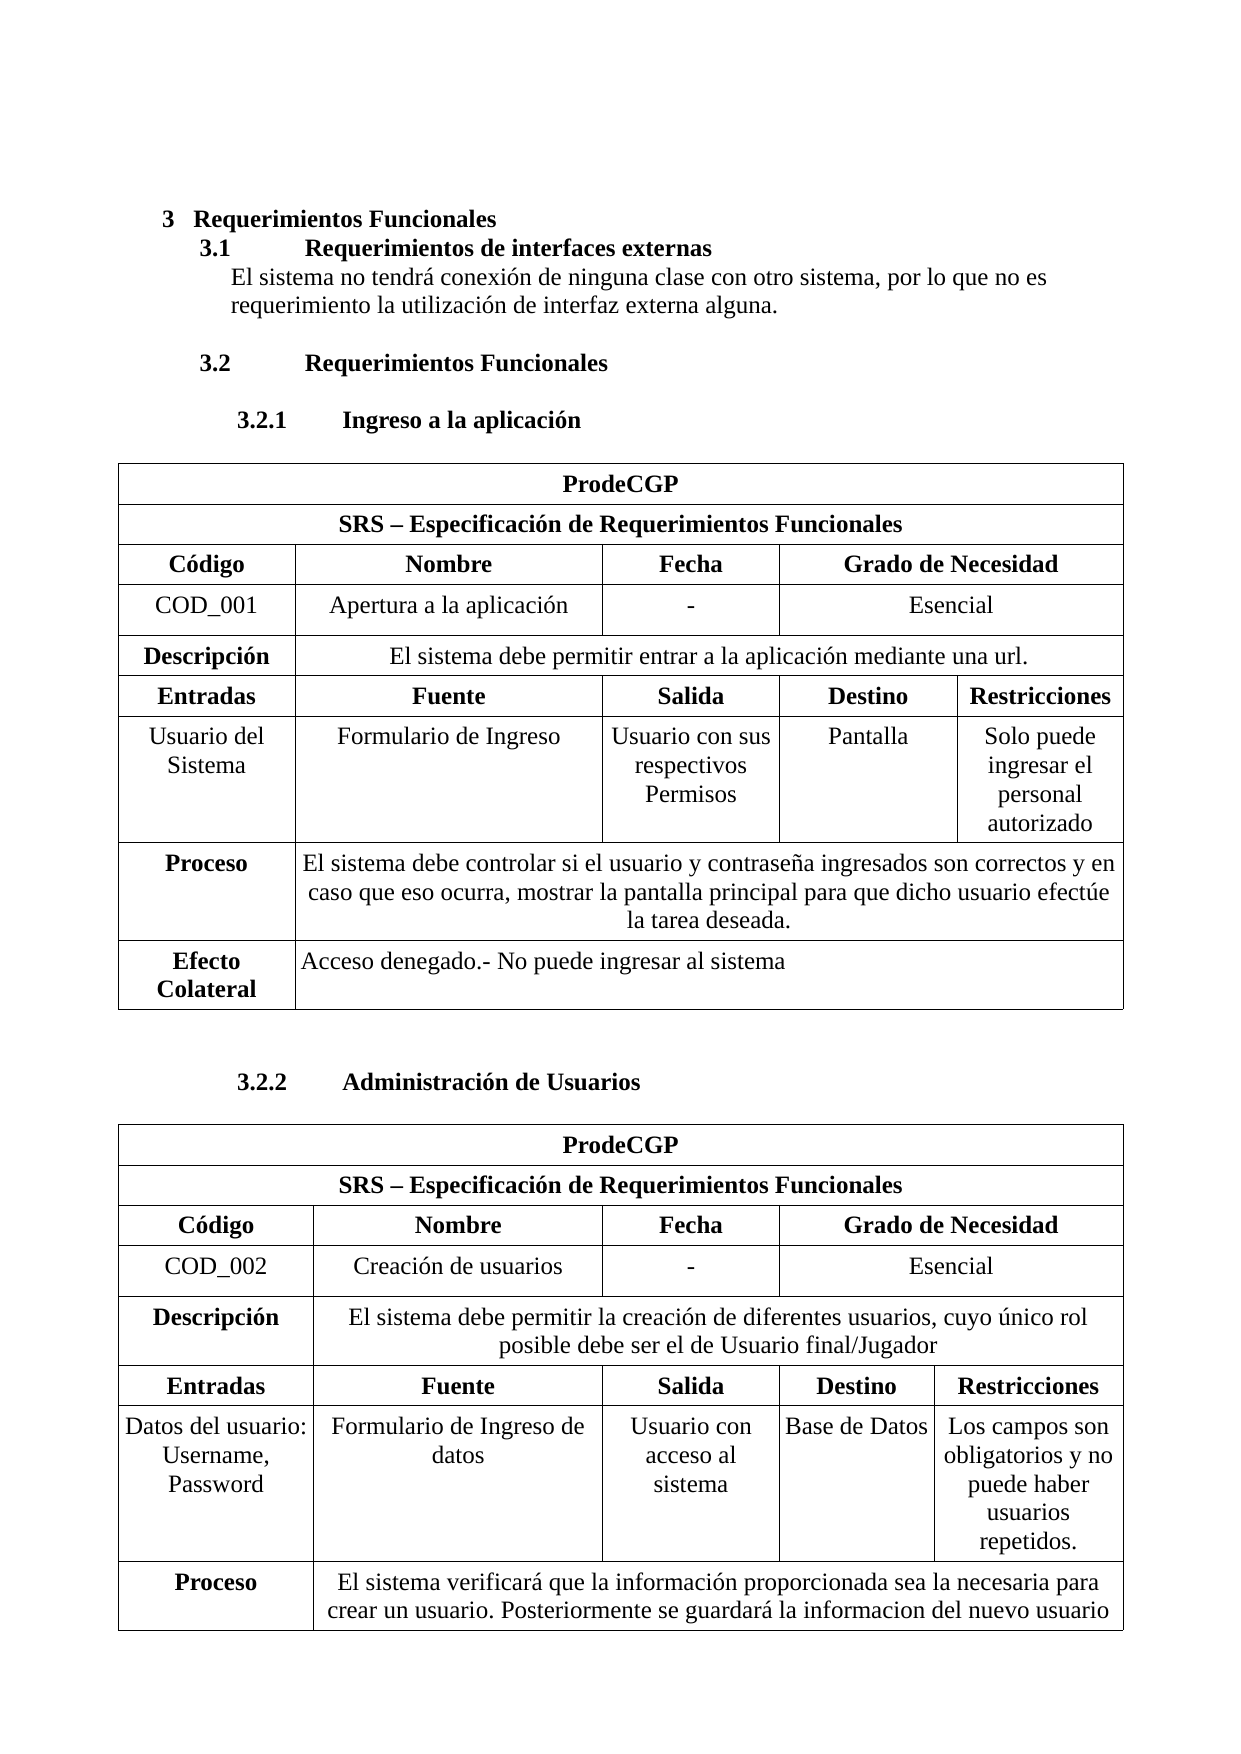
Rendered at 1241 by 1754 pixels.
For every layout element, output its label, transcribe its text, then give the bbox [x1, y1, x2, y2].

table_cell Fecha [603, 1206, 779, 1245]
table_cell Descripción [119, 1297, 313, 1365]
table_cell Nombre [314, 1206, 602, 1245]
table_cell Datos del usuario: Username, Password [119, 1406, 313, 1561]
table_cell Salida [603, 676, 779, 716]
table_cell Proceso [119, 843, 295, 940]
table_cell El sistema debe controlar si el usuario y contraseña ingresados son correctos y en caso que eso ocurra, mostrar la pantalla principal para que dicho usuario efectúe la tarea deseada. [296, 843, 1123, 940]
table_cell Fecha [603, 545, 779, 584]
table_cell Acceso denegado.- No puede ingresar al sistema [296, 941, 1123, 1009]
table_cell Entradas [119, 676, 295, 716]
table_cell Pantalla [780, 717, 957, 842]
table_cell Esencial [780, 585, 1123, 635]
list Administración de Usuarios [231, 1067, 1122, 1124]
table_cell Grado de Necesidad [780, 545, 1123, 584]
table_cell Grado de Necesidad [780, 1206, 1123, 1245]
table_cell COD_002 [119, 1246, 313, 1296]
table_cell Efecto Colateral [119, 941, 295, 1009]
table_cell El sistema debe permitir entrar a la aplicación mediante una url. [296, 636, 1123, 675]
table_header ProdeCGP [119, 464, 1123, 503]
table_cell Base de Datos [780, 1406, 934, 1561]
table_header ProdeCGP [119, 1125, 1123, 1164]
table_cell El sistema debe permitir la creación de diferentes usuarios, cuyo único rol posible debe ser el de Usuario final/Jugador [314, 1297, 1123, 1365]
table_cell El sistema verificará que la información proporcionada sea la necesaria para crear un usuario. Posteriormente se guardará la informacion del nuevo usuario [314, 1562, 1123, 1630]
table_cell Restricciones [935, 1366, 1123, 1405]
table_cell Formulario de Ingreso de datos [314, 1406, 602, 1561]
table_cell Los campos son obligatorios y no puede haber usuarios repetidos. [935, 1406, 1123, 1561]
table_cell COD_001 [119, 585, 295, 635]
table_cell Entradas [119, 1366, 313, 1405]
list Requerimientos Funcionales [156, 204, 1122, 233]
table_cell - [603, 585, 779, 635]
list Requerimientos Funcionales [193, 348, 1122, 406]
table_cell Código [119, 1206, 313, 1245]
table_cell Apertura a la aplicación [296, 585, 602, 635]
table_cell Nombre [296, 545, 602, 584]
table_cell Descripción [119, 636, 295, 675]
list Requerimientos de interfaces externas El sistema no tendrá conexión de ninguna clase con otro sistema, por lo que no es requerimiento la utilización de interfaz externa alguna. [193, 233, 1122, 348]
table_cell Creación de usuarios [314, 1246, 602, 1296]
table_cell Proceso [119, 1562, 313, 1630]
table_cell Salida [603, 1366, 779, 1405]
table_cell Fuente [314, 1366, 602, 1405]
table_cell Usuario del Sistema [119, 717, 295, 842]
table_cell SRS – Especificación de Requerimientos Funcionales [119, 1166, 1123, 1205]
table_cell Solo puede ingresar el personal autorizado [958, 717, 1123, 842]
table_cell - [603, 1246, 779, 1296]
table_cell Destino [780, 1366, 934, 1405]
table_cell SRS – Especificación de Requerimientos Funcionales [119, 505, 1123, 544]
table_cell Formulario de Ingreso [296, 717, 602, 842]
table_cell Usuario con sus respectivos Permisos [603, 717, 779, 842]
table_cell Usuario con acceso al sistema [603, 1406, 779, 1561]
table_cell Destino [780, 676, 957, 716]
table_cell Código [119, 545, 295, 584]
table_cell Fuente [296, 676, 602, 716]
list Ingreso a la aplicación [231, 406, 1122, 463]
table_cell Restricciones [958, 676, 1123, 716]
table_cell Esencial [780, 1246, 1123, 1296]
